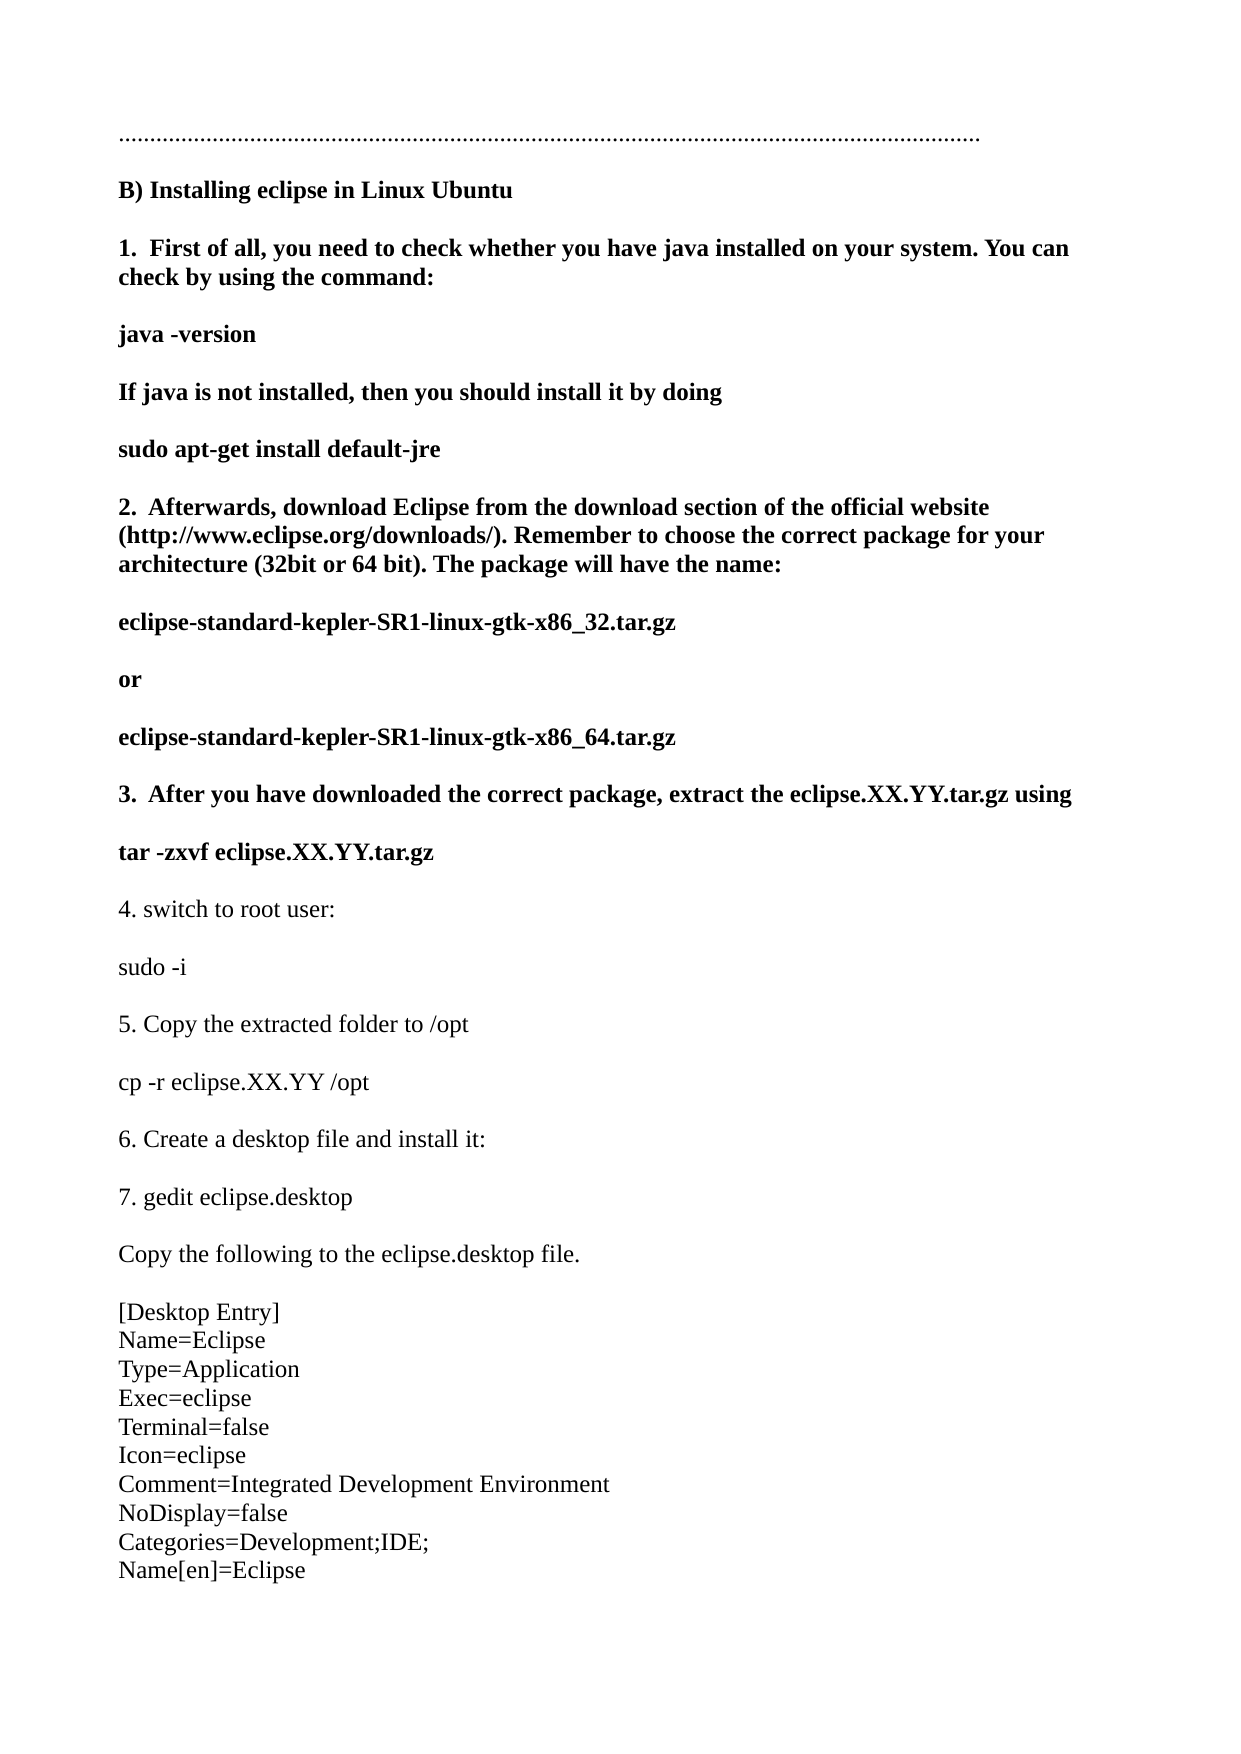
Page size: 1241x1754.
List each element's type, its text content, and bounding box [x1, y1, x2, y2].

text Comment=Integrated Development Environment [118, 1469, 1122, 1498]
text 3. After you have downloaded the correct package, extract the eclipse.XX.YY.tar.gz using [118, 779, 1122, 808]
text sudo apt-get install default-jre [118, 434, 1122, 463]
text [Desktop Entry] [118, 1297, 1122, 1326]
text 5. Copy the extracted folder to /opt [118, 1009, 1122, 1038]
text eclipse-standard-kepler-SR1-linux-gtk-x86_32.tar.gz [118, 607, 1122, 636]
text 1. First of all, you need to check whether you have java installed on your system. You can check by using the command: [118, 233, 1122, 291]
text B) Installing eclipse in Linux Ubuntu [118, 176, 1122, 204]
text NoDisplay=false [118, 1498, 1122, 1527]
text Type=Application [118, 1354, 1122, 1383]
text .......................................................................................................................................... [118, 118, 1122, 147]
text cp -r eclipse.XX.YY /opt [118, 1067, 1122, 1096]
text 6. Create a desktop file and install it: [118, 1124, 1122, 1153]
text Icon=eclipse [118, 1441, 1122, 1469]
text Name=Eclipse [118, 1326, 1122, 1354]
text eclipse-standard-kepler-SR1-linux-gtk-x86_64.tar.gz [118, 722, 1122, 751]
text or [118, 664, 1122, 693]
text tar -zxvf eclipse.XX.YY.tar.gz [118, 837, 1122, 866]
text 2. Afterwards, download Eclipse from the download section of the official website (http://www.eclipse.org/downloads/). Remember to choose the correct package for your architecture (32bit or 64 bit). The package will have the name: [118, 492, 1122, 578]
text If java is not installed, then you should install it by doing [118, 377, 1122, 406]
text Name[en]=Eclipse [118, 1556, 1122, 1584]
text java -version [118, 319, 1122, 348]
text Categories=Development;IDE; [118, 1527, 1122, 1556]
text Copy the following to the eclipse.desktop file. [118, 1239, 1122, 1268]
text Terminal=false [118, 1412, 1122, 1441]
text sudo -i [118, 952, 1122, 981]
text Exec=eclipse [118, 1383, 1122, 1412]
text 4. switch to root user: [118, 894, 1122, 923]
text 7. gedit eclipse.desktop [118, 1182, 1122, 1211]
